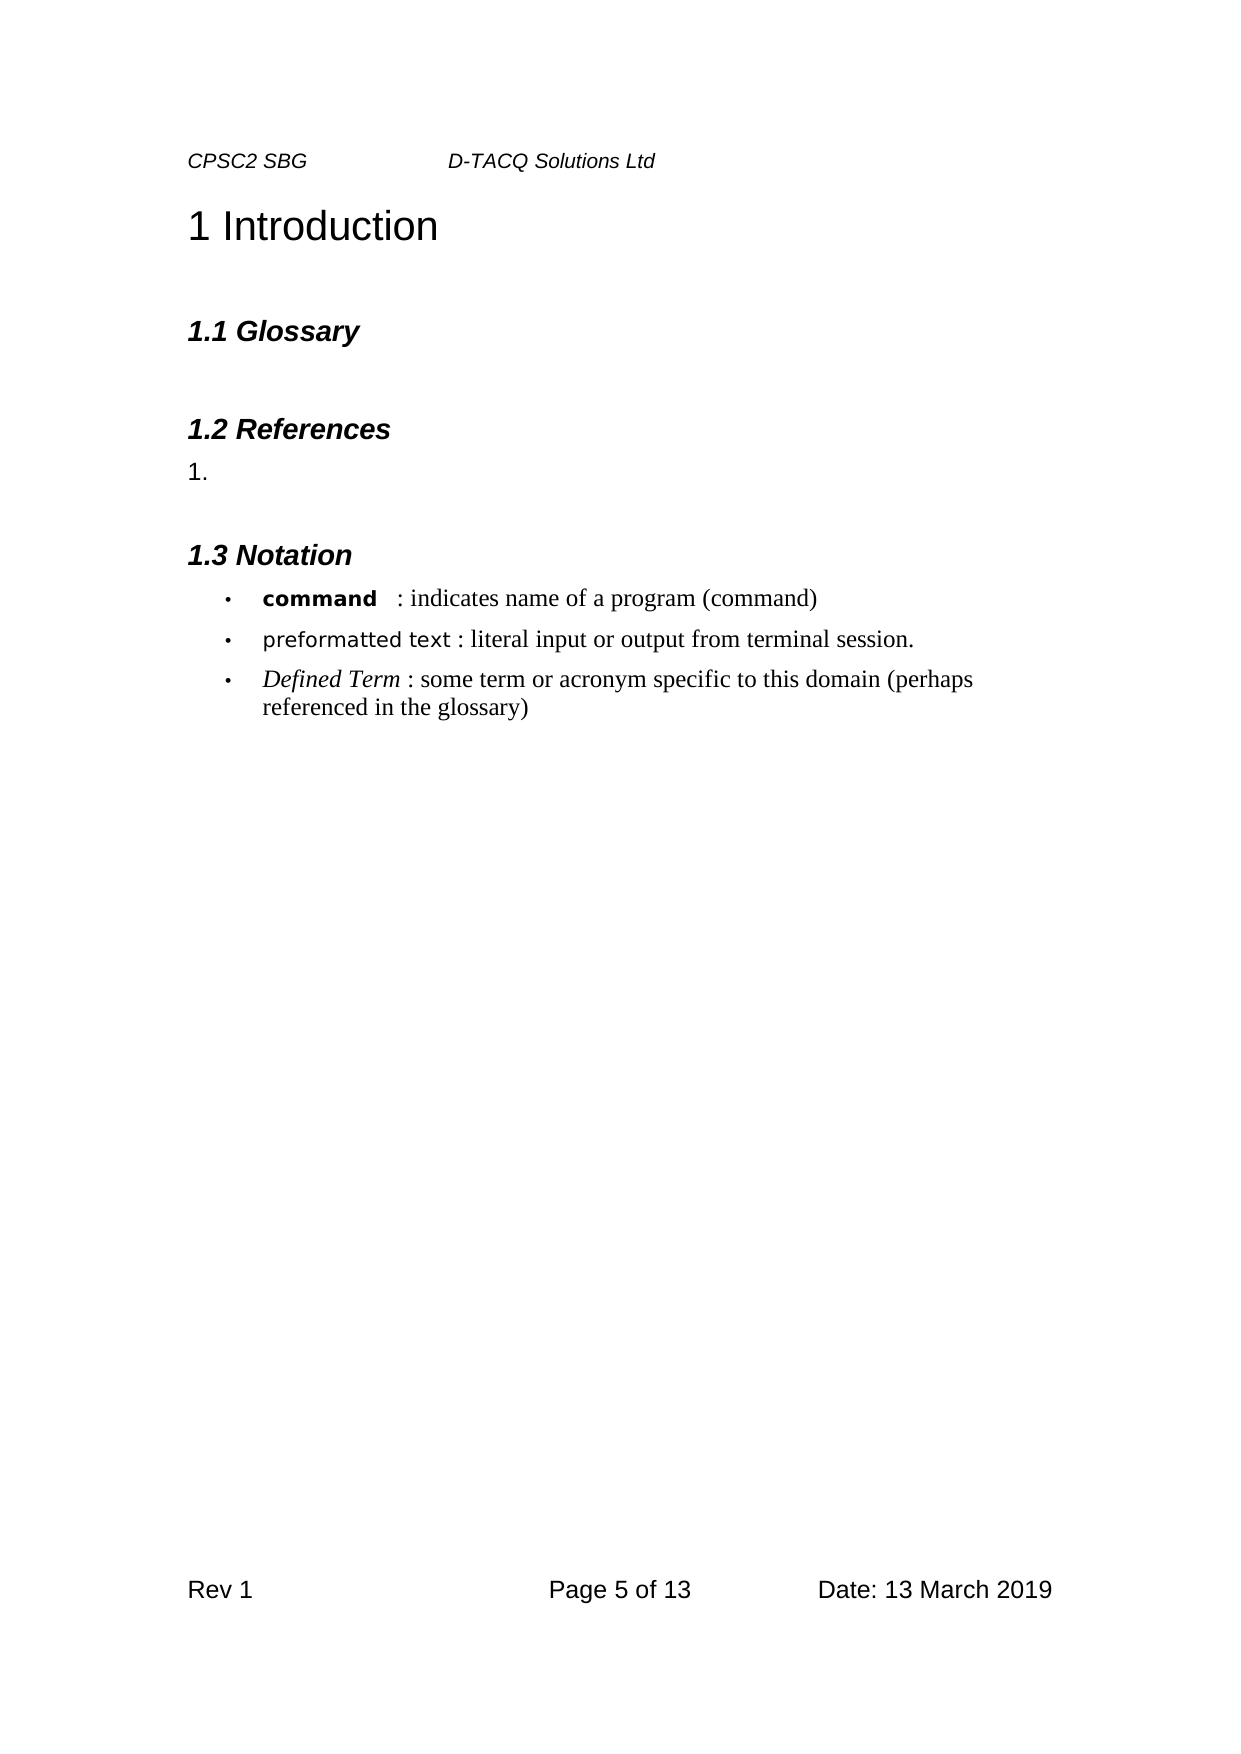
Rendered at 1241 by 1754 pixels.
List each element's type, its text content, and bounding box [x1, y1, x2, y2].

list preformatted text : literal input or output from terminal session. [225, 624, 1053, 653]
subtitle Glossary [187, 315, 1053, 347]
list Defined Term : some term or acronym specific to this domain (perhaps referenced in the glossary) [225, 665, 1053, 721]
subtitle Notation [187, 539, 1053, 572]
list command : indicates name of a program (command) [225, 584, 1053, 612]
subtitle Introduction [187, 203, 1053, 249]
subtitle References [187, 413, 1053, 446]
